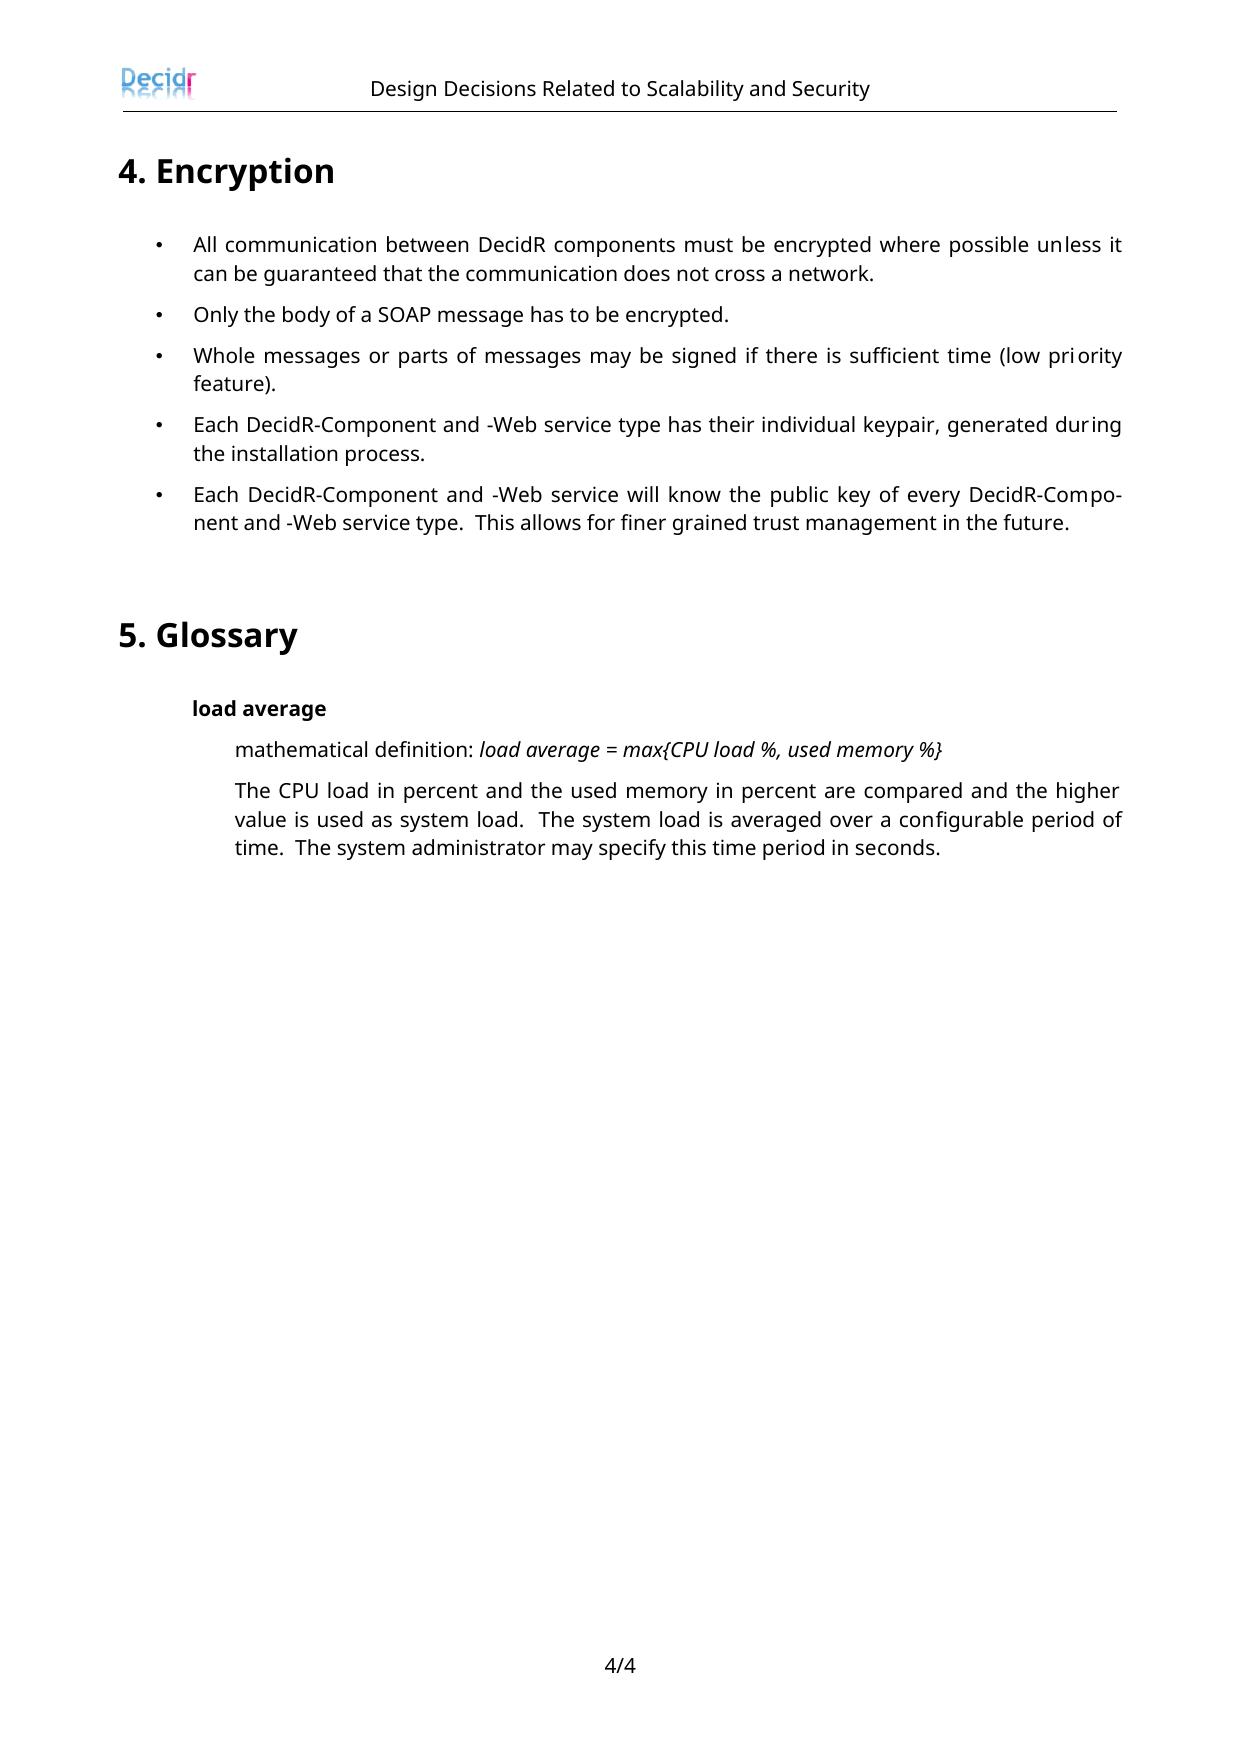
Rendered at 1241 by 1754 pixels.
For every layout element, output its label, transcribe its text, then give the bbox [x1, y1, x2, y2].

text The CPU load in percent and the used memory in percent are compared and the higher value is used as system load. The system load is averaged over a con­fi­gu­ra­ble pe­ri­od of time. The system administrator may specify this time period in se­conds. [234, 776, 1122, 862]
list Each DecidR-Component and -Web service type has their individual keypair, generated dur­ing the installation process. [156, 410, 1122, 467]
list All communication between DecidR components must be encrypted where possible un­less it can be guaranteed that the communication does not cross a network. [156, 231, 1122, 287]
list Whole messages or parts of messages may be signed if there is sufficient time (low pri­o­rit­y feature). [156, 341, 1122, 398]
list Only the body of a SOAP message has to be encrypted. [156, 300, 1122, 328]
picture [118, 64, 200, 102]
text mathematical definition: load average = max{CPU load %, used memory %} [234, 735, 1122, 764]
text load average [118, 694, 1122, 723]
subtitle Encryption [118, 148, 1122, 193]
list Each DecidR-Component and -Web service will know the public key of every DecidR-Com­po­nent and -Web service type. This allows for finer grained trust management in the future. [156, 480, 1122, 537]
subtitle Glossary [118, 612, 1122, 657]
